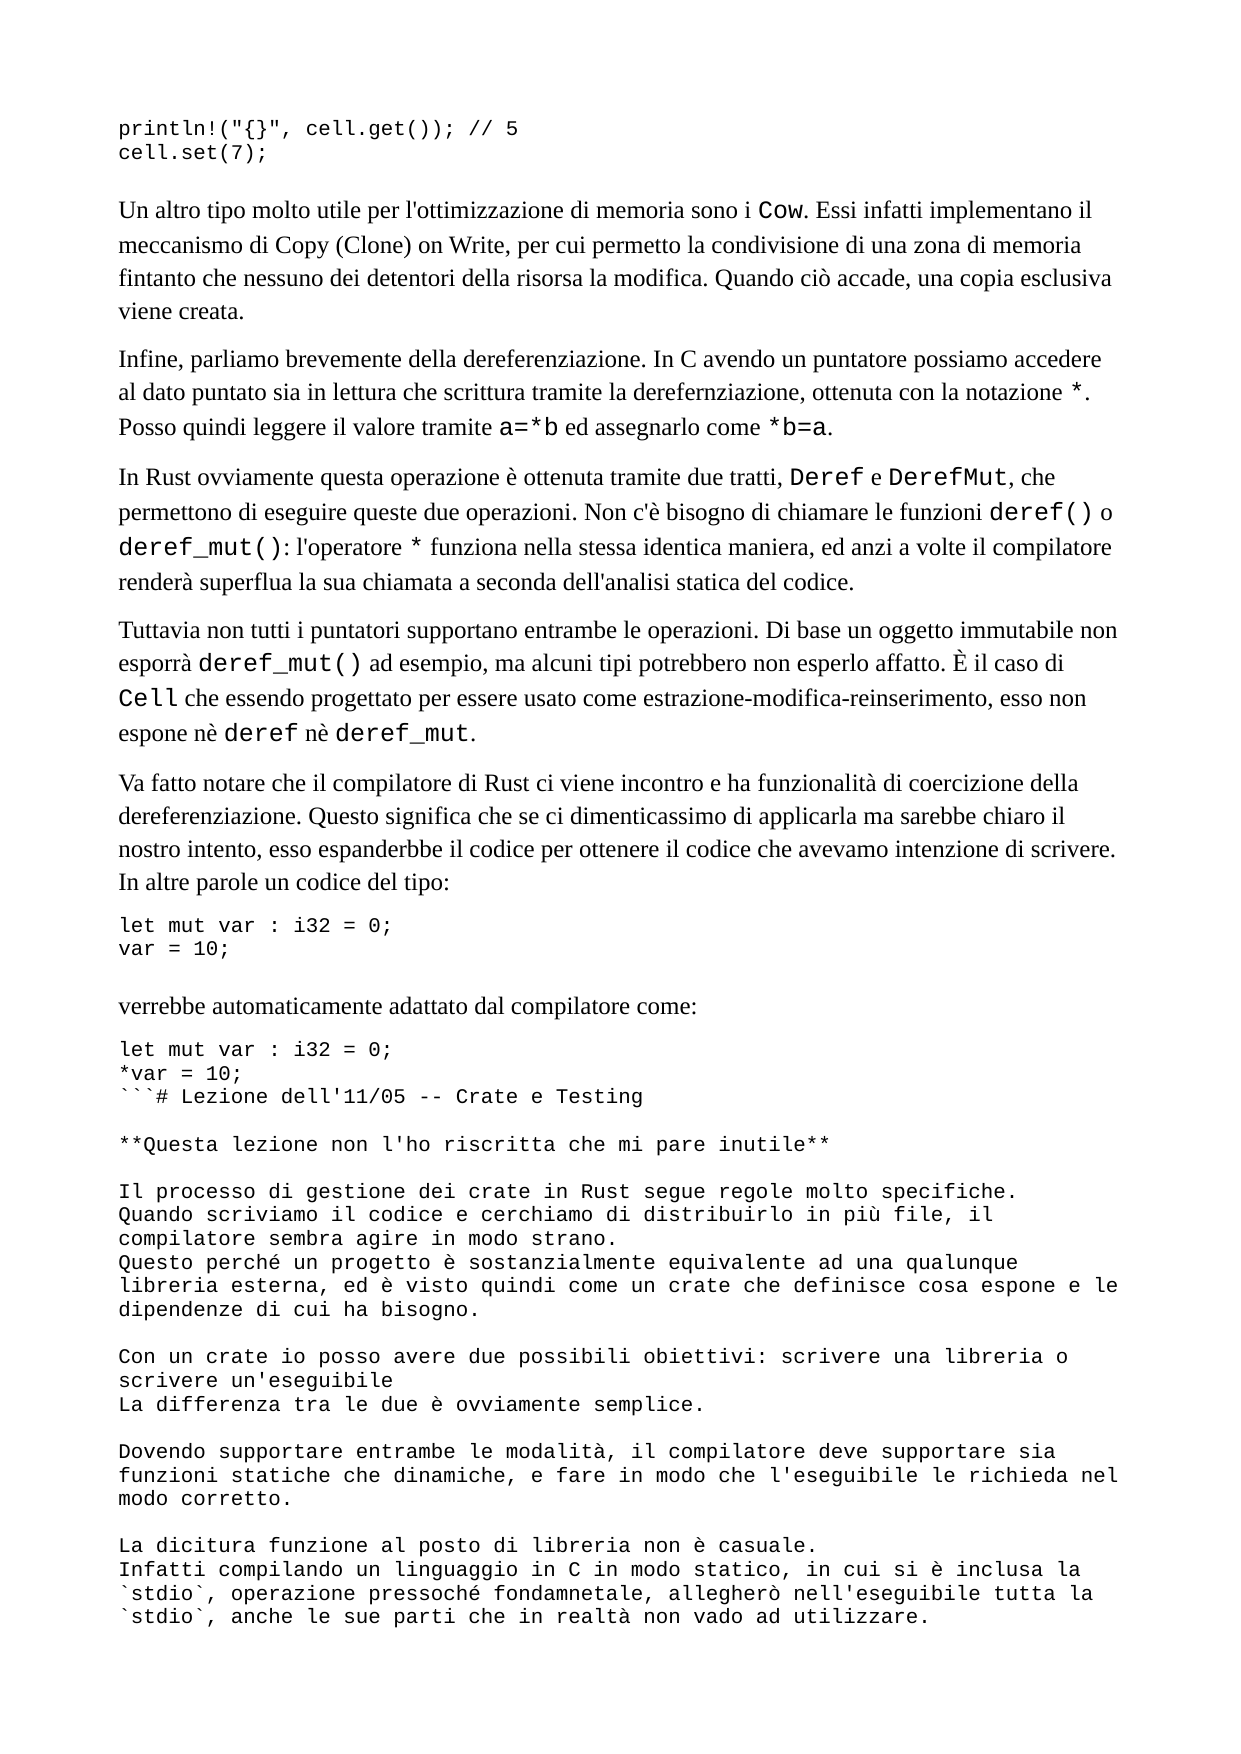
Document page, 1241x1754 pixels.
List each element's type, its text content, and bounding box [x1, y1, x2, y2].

text Il processo di gestione dei crate in Rust segue regole molto specifiche. [118, 1181, 1122, 1204]
text println!("{}", cell.get()); // 5 [118, 118, 1122, 142]
text **Questa lezione non l'ho riscritta che mi pare inutile** [118, 1133, 1122, 1157]
text verrebbe automaticamente adattato dal compilatore come: [118, 991, 1122, 1020]
text Un altro tipo molto utile per l'ottimizzazione di memoria sono i Cow. Essi infatti implementano il meccanismo di Copy (Clone) on Write, per cui permetto la condivisione di una zona di memoria fintanto che nessuno dei detentori della risorsa la modifica. Quando ciò accade, una copia esclusiva viene creata. [118, 195, 1122, 325]
text Infine, parliamo brevemente della dereferenziazione. In C avendo un puntatore possiamo accedere al dato puntato sia in lettura che scrittura tramite la derefernziazione, ottenuta con la notazione *. Posso quindi leggere il valore tramite a=*b ed assegnarlo come *b=a. [118, 344, 1122, 443]
text In Rust ovviamente questa operazione è ottenuta tramite due tratti, Deref e DerefMut, che permettono di eseguire queste due operazioni. Non c'è bisogno di chiamare le funzioni deref() o deref_mut(): l'operatore * funziona nella stessa identica maniera, ed anzi a volte il compilatore renderà superflua la sua chiamata a seconda dell'analisi statica del codice. [118, 462, 1122, 596]
text Con un crate io posso avere due possibili obiettivi: scrivere una libreria o scrivere un'eseguibile [118, 1346, 1122, 1394]
text Quando scriviamo il codice e cerchiamo di distribuirlo in più file, il compilatore sembra agire in modo strano. [118, 1204, 1122, 1252]
text La dicitura funzione al posto di libreria non è casuale. [118, 1536, 1122, 1559]
text *var = 10; [118, 1063, 1122, 1086]
text cell.set(7); [118, 142, 1122, 165]
text Questo perché un progetto è sostanzialmente equivalente ad una qualunque libreria esterna, ed è visto quindi come un crate che definisce cosa espone e le dipendenze di cui ha bisogno. [118, 1252, 1122, 1323]
text Infatti compilando un linguaggio in C in modo statico, in cui si è inclusa la `stdio`, operazione pressoché fondamnetale, allegherò nell'eseguibile tutta la `stdio`, anche le sue parti che in realtà non vado ad utilizzare. [118, 1559, 1122, 1630]
text let mut var : i32 = 0; [118, 1039, 1122, 1063]
text Tuttavia non tutti i puntatori supportano entrambe le operazioni. Di base un oggetto immutabile non esporrà deref_mut() ad esempio, ma alcuni tipi potrebbero non esperlo affatto. È il caso di Cell che essendo progettato per essere usato come estrazione-modifica-reinserimento, esso non espone nè deref nè deref_mut. [118, 615, 1122, 749]
text var = 10; [118, 938, 1122, 962]
text Va fatto notare che il compilatore di Rust ci viene incontro e ha funzionalità di coercizione della dereferenziazione. Questo significa che se ci dimenticassimo di applicarla ma sarebbe chiaro il nostro intento, esso espanderbbe il codice per ottenere il codice che avevamo intenzione di scrivere. In altre parole un codice del tipo: [118, 768, 1122, 896]
text let mut var : i32 = 0; [118, 914, 1122, 938]
text ```# Lezione dell'11/05 -- Crate e Testing [118, 1086, 1122, 1110]
text La differenza tra le due è ovviamente semplice. [118, 1394, 1122, 1417]
text Dovendo supportare entrambe le modalità, il compilatore deve supportare sia funzioni statiche che dinamiche, e fare in modo che l'eseguibile le richieda nel modo corretto. [118, 1441, 1122, 1512]
